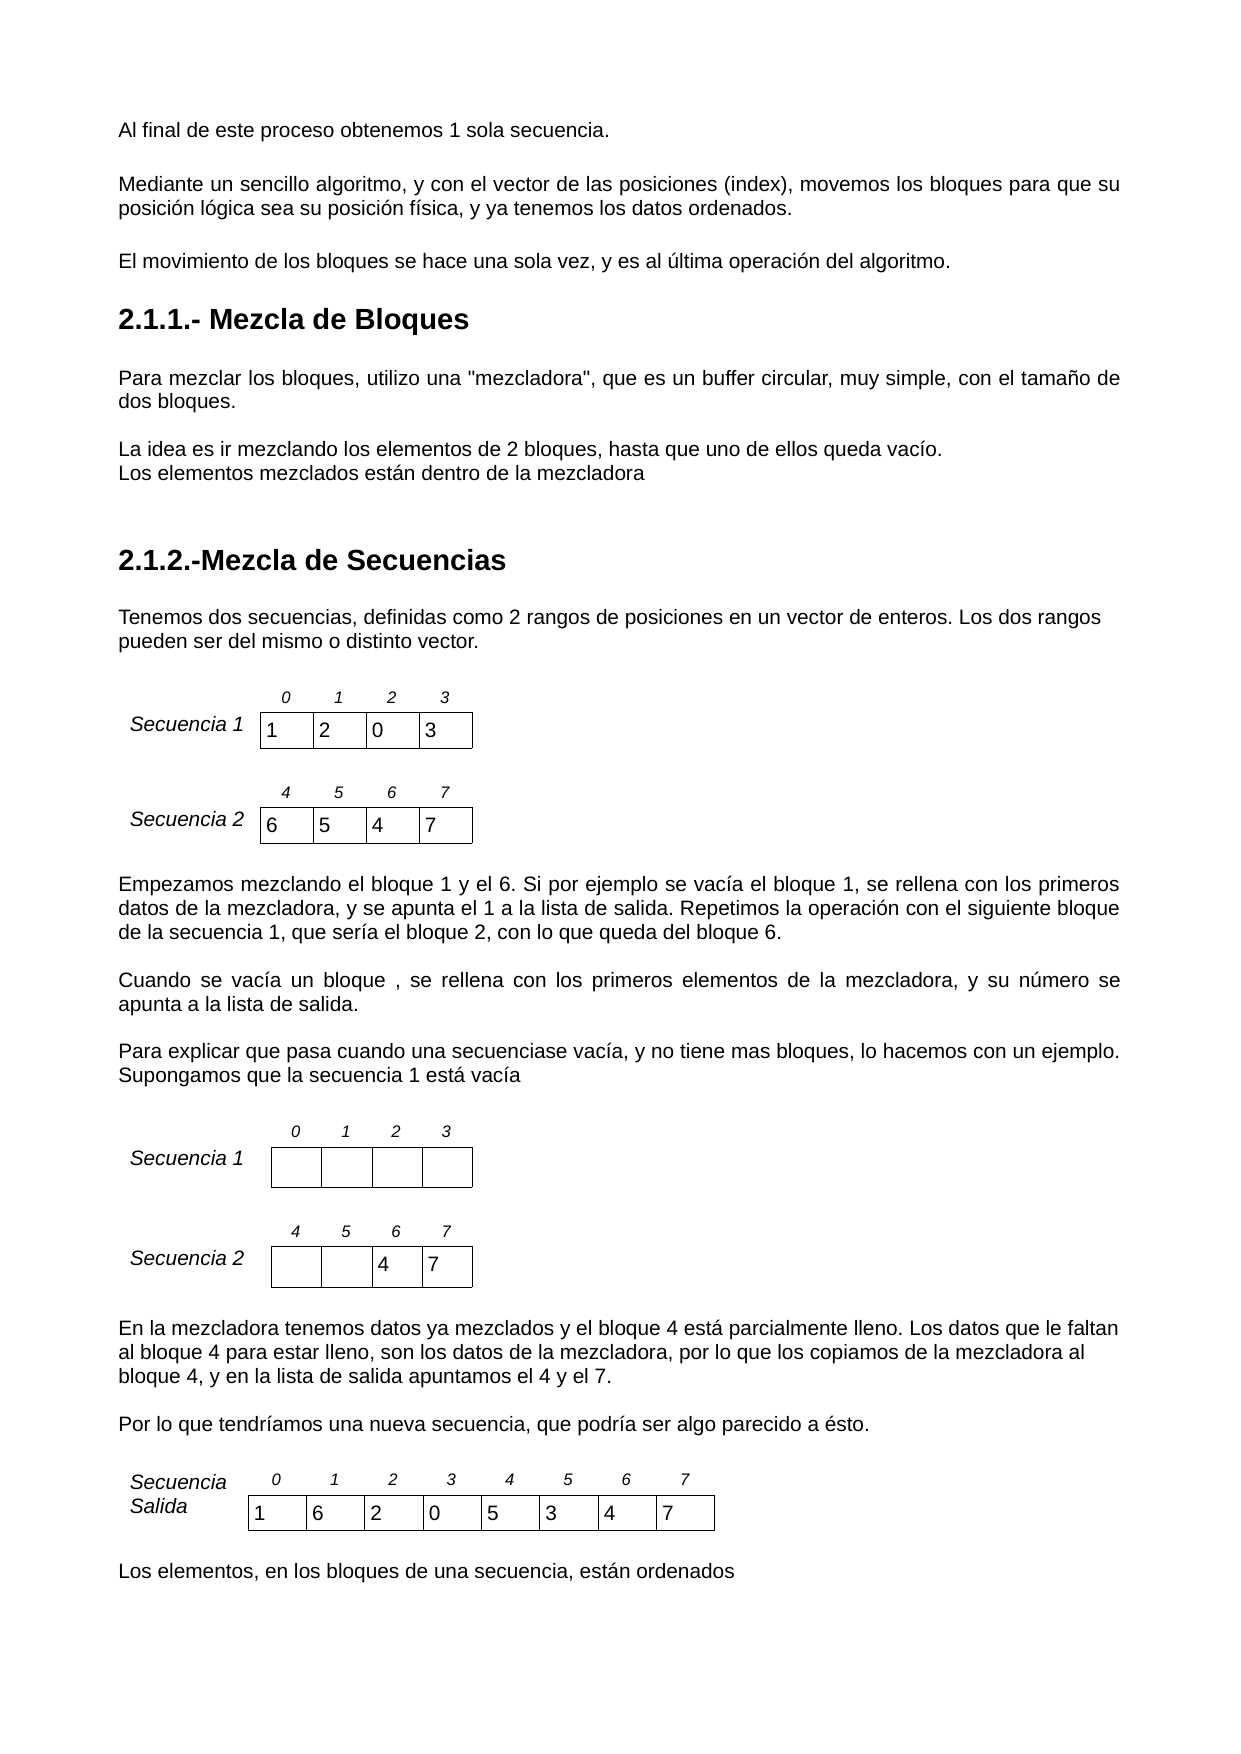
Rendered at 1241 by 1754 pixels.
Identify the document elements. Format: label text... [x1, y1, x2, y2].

table_header 1 [313, 682, 366, 712]
table_cell 0 [367, 713, 419, 748]
table_header 4 [271, 1216, 321, 1246]
text 2.1.1.- Mezcla de Bloques [118, 302, 1122, 336]
table_header 6 [598, 1464, 656, 1495]
table_header 6 [366, 777, 419, 807]
table_cell 5 [482, 1496, 539, 1530]
table_cell 2 [365, 1496, 423, 1530]
table_header 3 [422, 1116, 472, 1147]
table_cell 6 [261, 808, 313, 843]
table_cell [322, 1148, 372, 1187]
table_cell [322, 1247, 372, 1287]
table_cell 5 [314, 808, 366, 843]
table_cell 7 [420, 808, 472, 843]
table_header 5 [539, 1464, 598, 1495]
text 2.1.2.-Mezcla de Secuencias [118, 543, 1122, 576]
text Los elementos, en los bloques de una secuencia, están ordenados [118, 1559, 1122, 1583]
text Los elementos mezclados están dentro de la mezcladora [118, 461, 1122, 485]
table_header 2 [364, 1464, 423, 1495]
table_cell [272, 1148, 321, 1187]
table_header 5 [313, 777, 366, 807]
table_header 1 [306, 1464, 364, 1495]
table_header 6 [372, 1216, 422, 1246]
table_cell 6 [307, 1496, 364, 1530]
text Tenemos dos secuencias, definidas como 2 rangos de posiciones en un vector de enteros. Los dos rangos pueden ser del mismo o distinto vector. [118, 605, 1122, 653]
text La idea es ir mezclando los elementos de 2 bloques, hasta que uno de ellos queda vacío. [118, 437, 1122, 461]
table_cell 0 [424, 1496, 481, 1530]
table_cell [373, 1148, 422, 1187]
table_cell 4 [373, 1247, 422, 1287]
text Para explicar que pasa cuando una secuenciase vacía, y no tiene mas bloques, lo hacemos con un ejemplo. Supongamos que la secuencia 1 está vacía [118, 1039, 1122, 1087]
table_header Secuencia 2 [124, 777, 260, 843]
text En la mezcladora tenemos datos ya mezclados y el bloque 4 está parcialmente lleno. Los datos que le faltan al bloque 4 para estar lleno, son los datos de la mezcladora, por lo que los copiamos de la mezcladora al bloque 4, y en la lista de salida apuntamos el 4 y el 7. [118, 1316, 1122, 1387]
table_header 1 [321, 1116, 372, 1147]
table_header 3 [419, 682, 472, 712]
table_header 4 [260, 777, 313, 807]
table_cell 7 [657, 1496, 714, 1530]
text Empezamos mezclando el bloque 1 y el 6. Si por ejemplo se vacía el bloque 1, se rellena con los primeros datos de la mezcladora, y se apunta el 1 a la lista de salida. Repetimos la operación con el siguiente bloque de la secuencia 1, que sería el bloque 2, con lo que queda del bloque 6. [118, 872, 1122, 943]
table_header 4 [481, 1464, 539, 1495]
table_header 2 [366, 682, 419, 712]
table_header Secuencia 1 [124, 682, 260, 748]
table_header 2 [372, 1116, 422, 1147]
table_header Secuencia Salida [124, 1464, 248, 1530]
table_cell 3 [540, 1496, 598, 1530]
text Cuando se vacía un bloque , se rellena con los primeros elementos de la mezcladora, y su número se apunta a la lista de salida. [118, 967, 1122, 1015]
table_header 0 [260, 682, 313, 712]
text Al final de este proceso obtenemos 1 sola secuencia. [118, 118, 1122, 142]
table_header 3 [423, 1464, 481, 1495]
table_cell 3 [420, 713, 472, 748]
table_header Secuencia 2 [124, 1216, 271, 1287]
text El movimiento de los bloques se hace una sola vez, y es al última operación del algoritmo. [118, 249, 1122, 273]
text Para mezclar los bloques, utilizo una "mezcladora", que es un buffer circular, muy simple, con el tamaño de dos bloques. [118, 365, 1122, 413]
table_cell 4 [367, 808, 419, 843]
table_cell 1 [249, 1496, 306, 1530]
table_cell [272, 1247, 321, 1287]
table_header 7 [422, 1216, 472, 1246]
table_header 0 [271, 1116, 321, 1147]
table_cell 7 [423, 1247, 472, 1287]
table_cell [423, 1148, 472, 1187]
table_cell 2 [314, 713, 366, 748]
table_header 0 [248, 1464, 306, 1495]
table_header 5 [321, 1216, 372, 1246]
table_cell 1 [261, 713, 313, 748]
table_header 7 [419, 777, 472, 807]
table_cell 4 [599, 1496, 656, 1530]
text Por lo que tendríamos una nueva secuencia, que podría ser algo parecido a ésto. [118, 1411, 1122, 1435]
table_header 7 [656, 1464, 714, 1495]
text Mediante un sencillo algoritmo, y con el vector de las posiciones (index), movemos los bloques para que su posición lógica sea su posición física, y ya tenemos los datos ordenados. [118, 172, 1122, 219]
table_header Secuencia 1 [124, 1116, 271, 1187]
